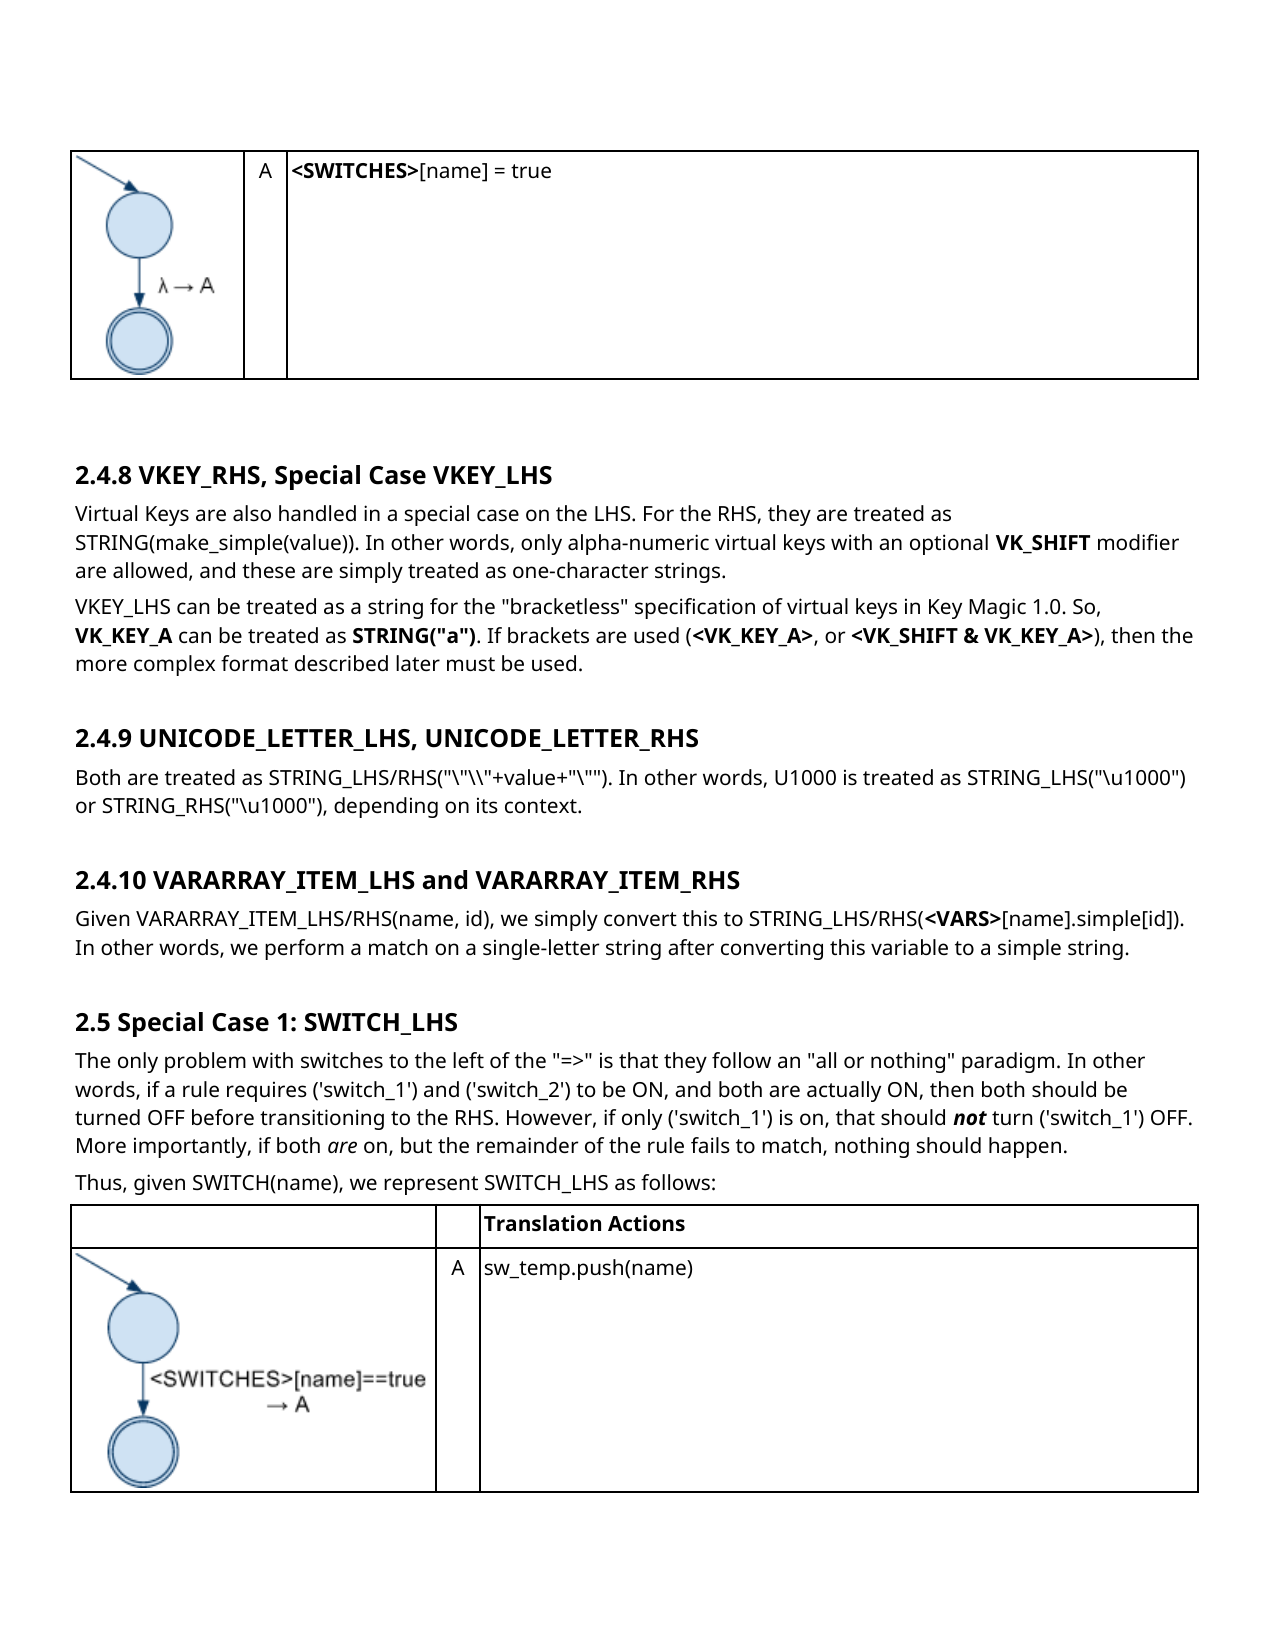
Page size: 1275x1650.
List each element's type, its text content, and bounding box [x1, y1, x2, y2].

text Virtual Keys are also handled in a special case on the LHS. For the RHS, they are treated as STRING(make_simple(value)). In other words, only alpha-numeric virtual keys with an optional VK_SHIFT modifier are allowed, and these are simply treated as one-character strings. [75, 499, 1200, 585]
text VKEY_LHS can be treated as a string for the "bracketless" specification of virtual keys in Key Magic 1.0. So, VK_KEY_A can be treated as STRING("a"). If brackets are used (<VK_KEY_A>, or <VK_SHIFT & VK_KEY_A>), then the more complex format described later must be used. [75, 592, 1200, 678]
text 2.4.10 VARARRAY_ITEM_LHS and VARARRAY_ITEM_RHS [75, 863, 1200, 897]
text 2.4.9 UNICODE_LETTER_LHS, UNICODE_LETTER_RHS [75, 721, 1200, 755]
text 2.5 Special Case 1: SWITCH_LHS [75, 1005, 1200, 1039]
text Both are treated as STRING_LHS/RHS("\"\\"+value+"\""). In other words, U1000 is treated as STRING_LHS("\u1000") or STRING_RHS("\u1000"), depending on its context. [75, 763, 1200, 819]
table_cell [72, 152, 243, 378]
table_header [72, 1206, 435, 1247]
table_cell [72, 1249, 435, 1491]
table_header [437, 1206, 479, 1247]
text The only problem with switches to the left of the "=>" is that they follow an "all or nothing" paradigm. In other words, if a rule requires ('switch_1') and ('switch_2') to be ON, and both are actually ON, then both should be turned OFF before transitioning to the RHS. However, if only ('switch_1') is on, that should not turn ('switch_1') OFF. More importantly, if both are on, but the remainder of the rule fails to match, nothing should happen. [75, 1046, 1200, 1160]
table_cell A [245, 152, 286, 378]
table_cell <SWITCHES>[name] = true [288, 152, 1197, 378]
table_cell sw_temp.push(name) [481, 1249, 1197, 1491]
text Given VARARRAY_ITEM_LHS/RHS(name, id), we simply convert this to STRING_LHS/RHS(<VARS>[name].simple[id]). In other words, we perform a match on a single-letter string after converting this variable to a simple string. [75, 904, 1200, 961]
picture [75, 155, 216, 375]
picture [75, 1253, 427, 1488]
table_header Translation Actions [481, 1206, 1197, 1247]
text Thus, given SWITCH(name), we represent SWITCH_LHS as follows: [75, 1168, 1200, 1196]
table_cell A [437, 1249, 479, 1491]
text 2.4.8 VKEY_RHS, Special Case VKEY_LHS [75, 458, 1200, 492]
